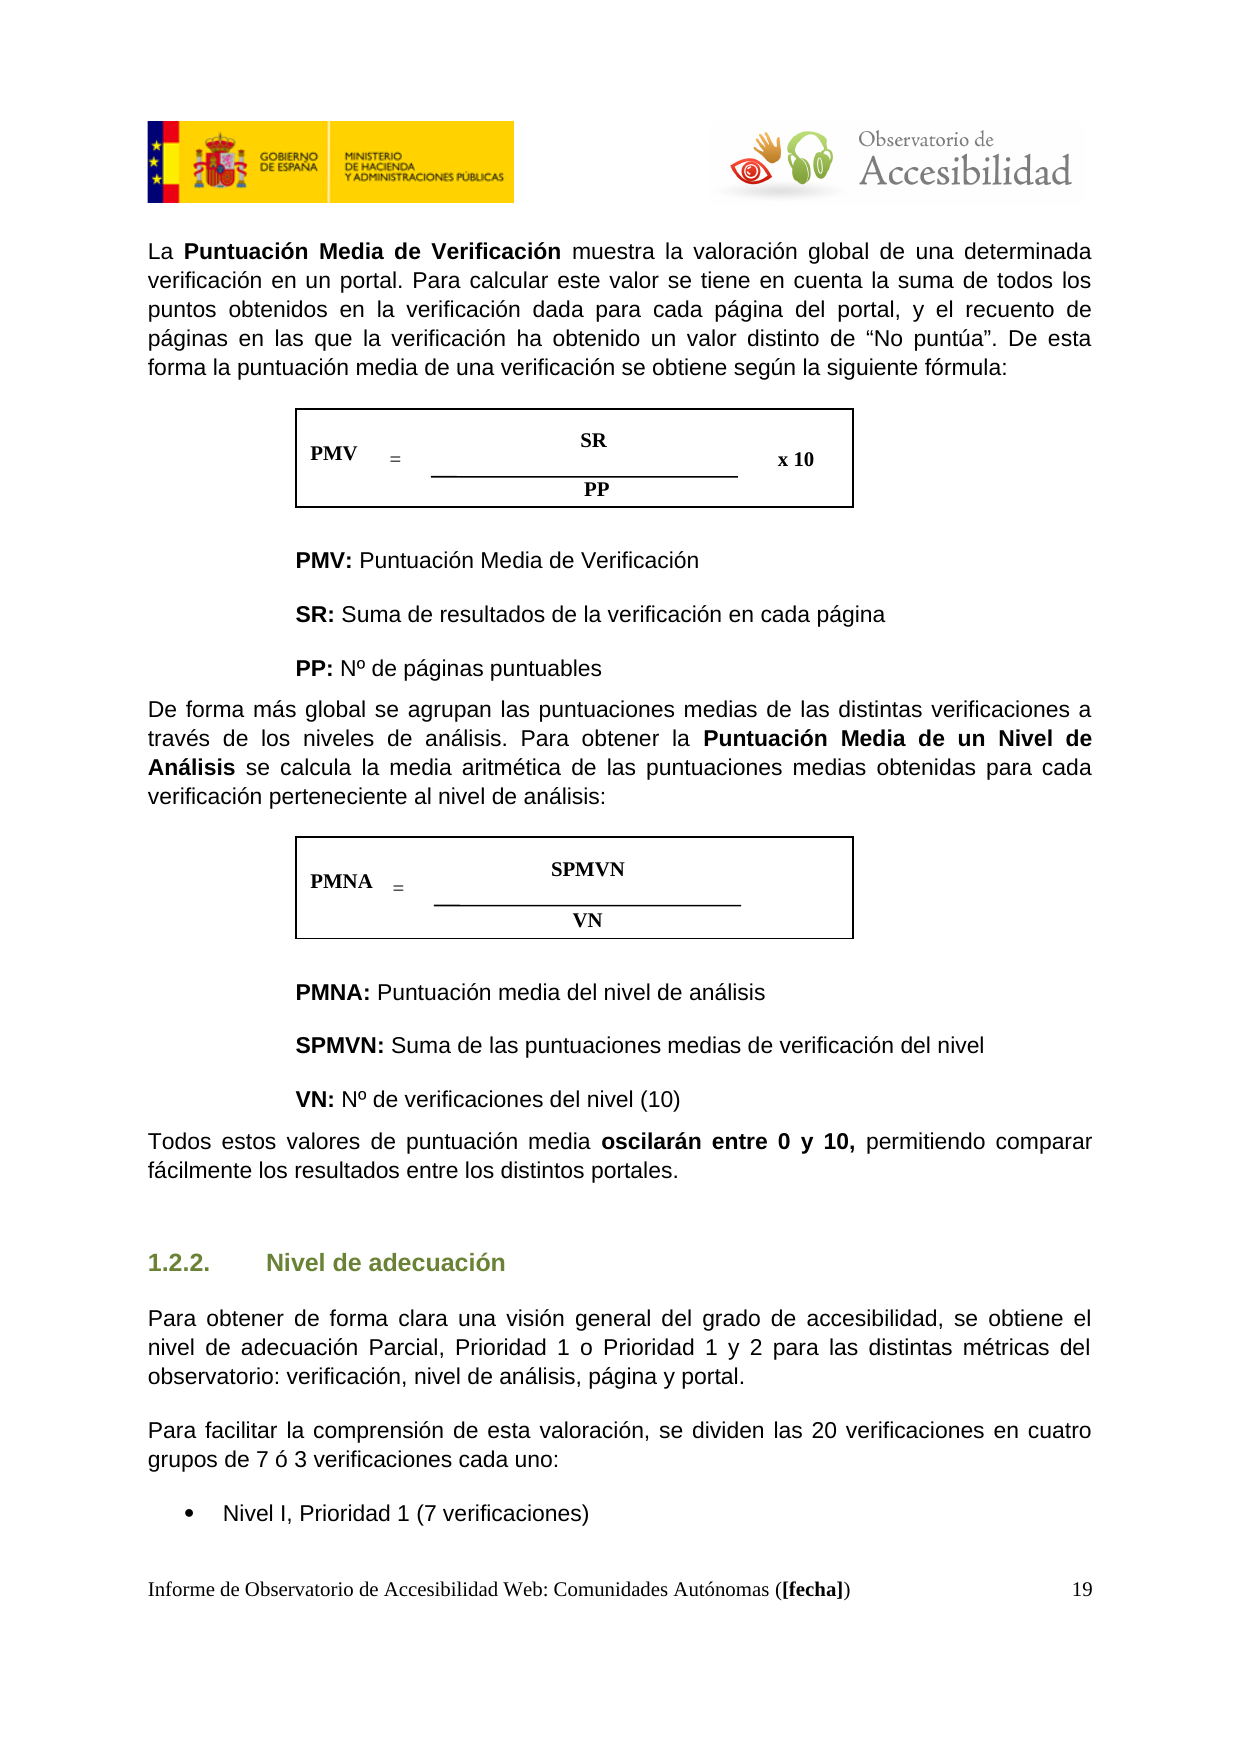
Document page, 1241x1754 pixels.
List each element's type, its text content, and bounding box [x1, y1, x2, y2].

text De forma más global se agrupan las puntuaciones medias de las distintas verificaciones a través de los niveles de análisis. Para obtener la Puntuación Media de un Nivel de Análisis se calcula la media aritmética de las puntuaciones medias obtenidas para cada verificación perteneciente al nivel de análisis: [148, 696, 1092, 809]
text Para obtener de forma clara una visión general del grado de accesibilidad, se obtiene el nivel de adecuación Parcial, Prioridad 1 o Prioridad 1 y 2 para las distintas métricas del observatorio: verificación, nivel de análisis, página y portal. [148, 1305, 1092, 1389]
text Para facilitar la comprensión de esta valoración, se dividen las 20 verificaciones en cuatro grupos de 7 ó 3 verificaciones cada uno: [148, 1417, 1092, 1472]
text Todos estos valores de puntuación media oscilarán entre 0 y 10, permitiendo comparar fácilmente los resultados entre los distintos portales. [148, 1128, 1092, 1183]
text SPMVN: Suma de las puntuaciones medias de verificación del nivel [295, 1032, 1092, 1059]
list Nivel I, Prioridad 1 (7 verificaciones) [185, 1499, 1092, 1526]
picture [710, 122, 1086, 205]
text PMV: Puntuación Media de Verificación [295, 547, 1092, 573]
text SR: Suma de resultados de la verificación en cada página [295, 601, 1092, 627]
list Nivel de adecuación [148, 1248, 1092, 1277]
text VN: Nº de verificaciones del nivel (10) [295, 1086, 1092, 1113]
picture [147, 121, 514, 203]
text PMNA: Puntuación media del nivel de análisis [295, 978, 1092, 1005]
text PP: Nº de páginas puntuables [295, 654, 1092, 681]
text La Puntuación Media de Verificación muestra la valoración global de una determinada verificación en un portal. Para calcular este valor se tiene en cuenta la suma de todos los puntos obtenidos en la verificación dada para cada página del portal, y el recuento de páginas en las que la verificación ha obtenido un valor distinto de “No puntúa”. De esta forma la puntuación media de una verificación se obtiene según la siguiente fórmula: [148, 238, 1092, 380]
